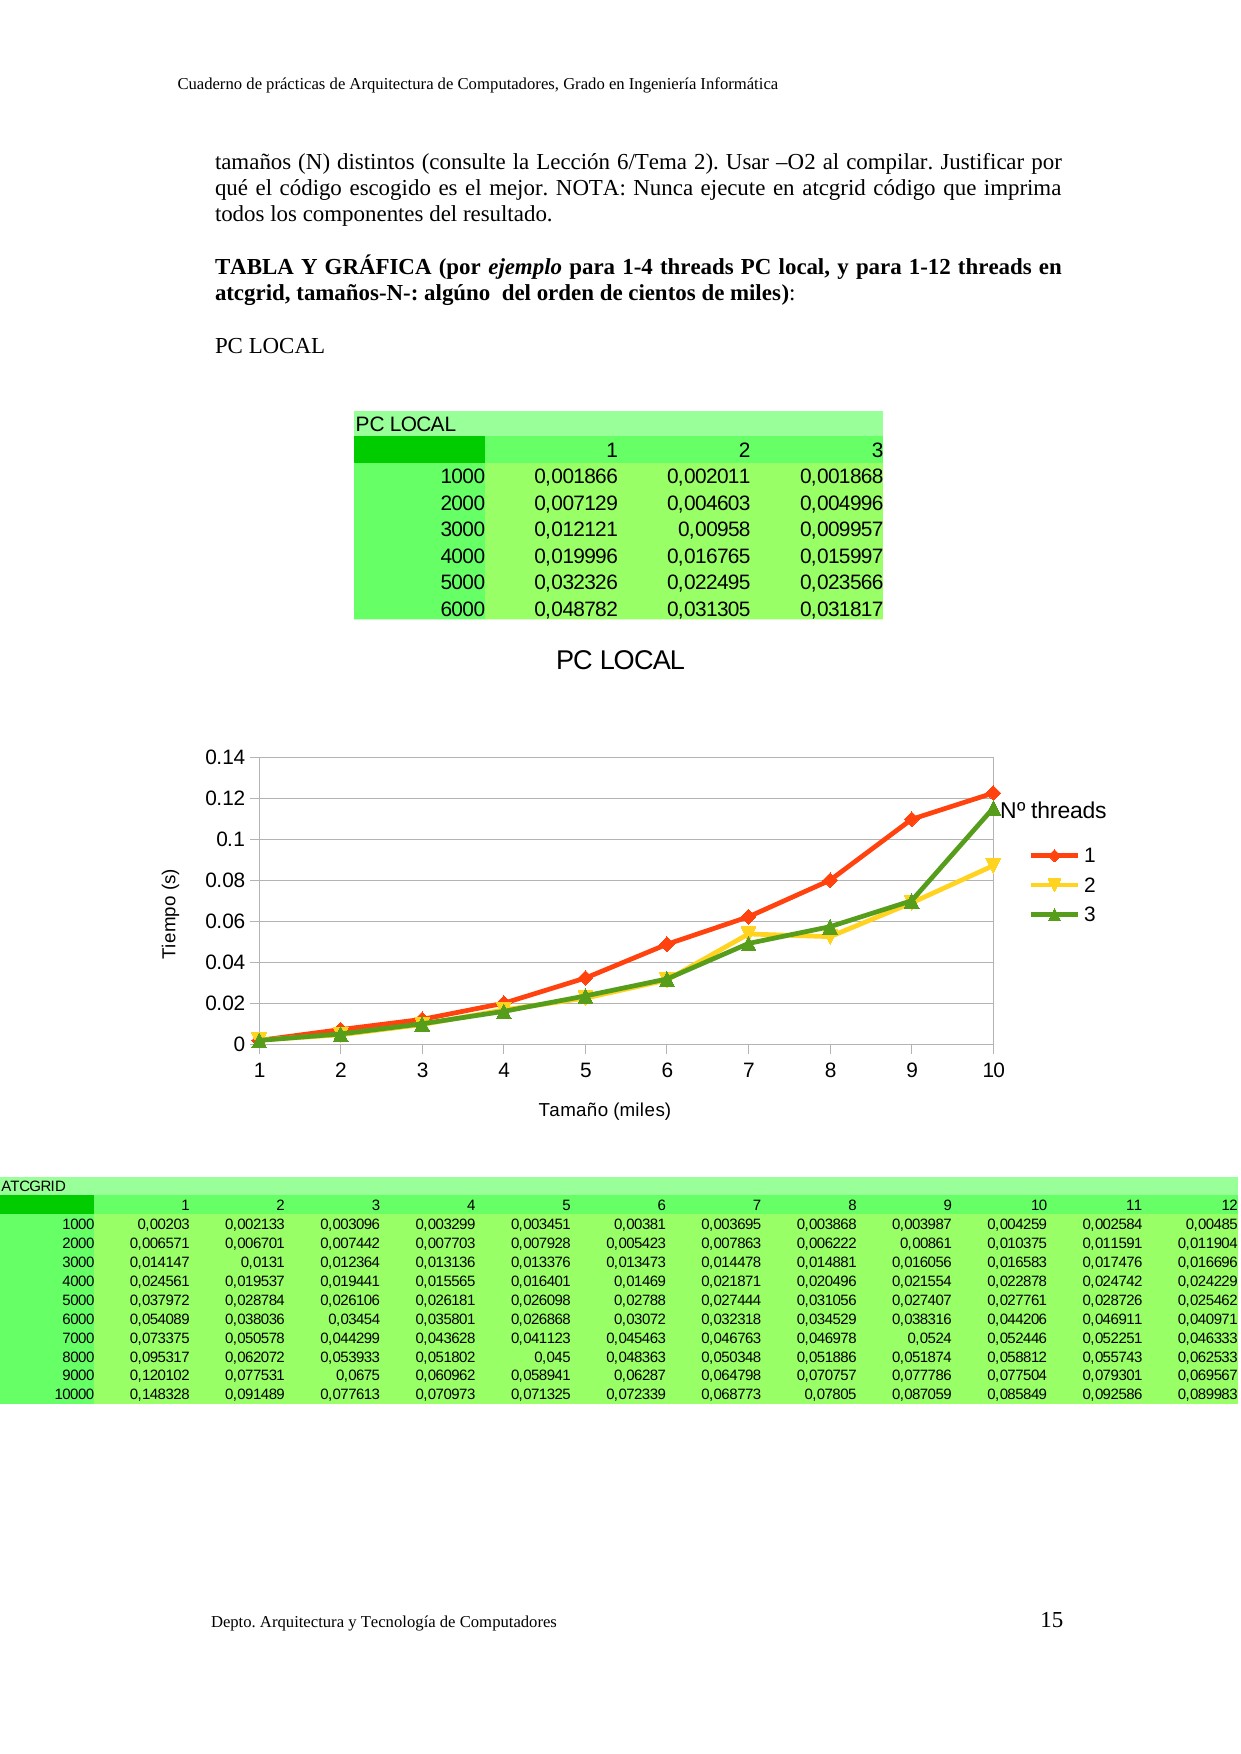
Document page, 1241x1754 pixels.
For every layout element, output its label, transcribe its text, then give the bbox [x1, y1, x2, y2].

text TABLA Y GRÁFICA (por ejemplo para 1-4 threads PC local, y para 1-12 threads en atcgrid, tamaños-N-: algúno del orden de cientos de miles): [215, 253, 1063, 306]
text PC LOCAL [215, 332, 1063, 358]
list tamaños (N) distintos (consulte la Lección 6/Tema 2). Usar –O2 al compilar. Justificar por qué el código escogido es el mejor. NOTA: Nunca ejecute en atcgrid código que imprima todos los componentes del resultado. [177, 148, 1063, 227]
